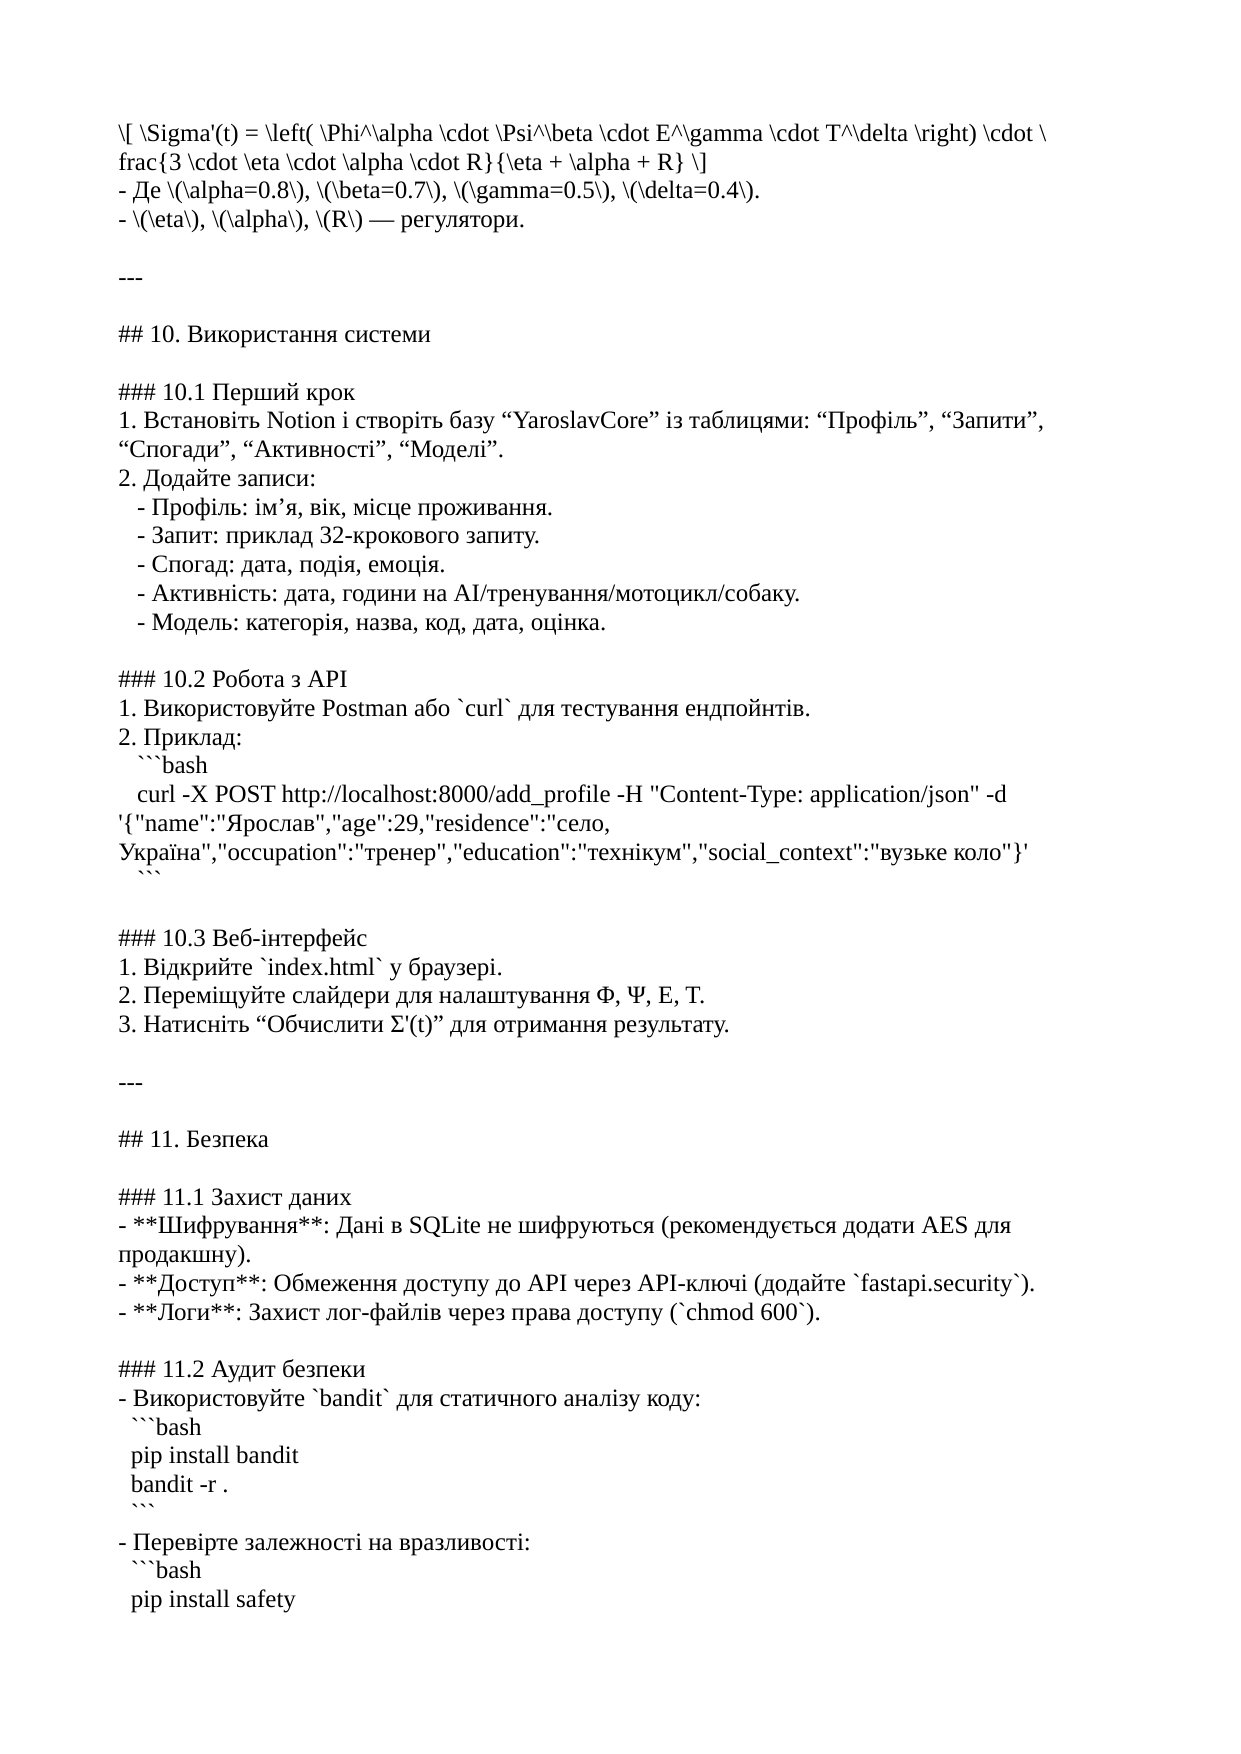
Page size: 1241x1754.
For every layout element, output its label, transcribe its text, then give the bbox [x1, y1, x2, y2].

text ```bash [118, 1412, 1122, 1441]
text ``` [118, 866, 1122, 894]
text - Використовуйте `bandit` для статичного аналізу коду: [118, 1383, 1122, 1412]
text - Профіль: ім’я, вік, місце проживання. [118, 492, 1122, 521]
text 2. Переміщуйте слайдери для налаштування Φ, Ψ, Ε, Τ. [118, 981, 1122, 1009]
text curl -X POST http://localhost:8000/add_profile -H "Content-Type: application/json" -d '{"name":"Ярослав","age":29,"residence":"село, Україна","occupation":"тренер","education":"технікум","social_context":"вузьке коло"}' [118, 779, 1122, 866]
text ```bash [118, 751, 1122, 779]
text pip install safety [118, 1584, 1122, 1613]
text - Де \(\alpha=0.8\), \(\beta=0.7\), \(\gamma=0.5\), \(\delta=0.4\). [118, 176, 1122, 204]
text ## 11. Безпека [118, 1124, 1122, 1153]
text - **Доступ**: Обмеження доступу до API через API-ключі (додайте `fastapi.security`). [118, 1268, 1122, 1297]
text - **Шифрування**: Дані в SQLite не шифруються (рекомендується додати AES для продакшну). [118, 1211, 1122, 1268]
text ## 10. Використання системи [118, 319, 1122, 348]
text ### 11.2 Аудит безпеки [118, 1354, 1122, 1383]
text 1. Використовуйте Postman або `curl` для тестування ендпойнтів. [118, 693, 1122, 722]
text - **Логи**: Захист лог-файлів через права доступу (`chmod 600`). [118, 1297, 1122, 1326]
text --- [118, 262, 1122, 291]
text ```bash [118, 1556, 1122, 1584]
text 2. Додайте записи: [118, 463, 1122, 492]
text - \(\eta\), \(\alpha\), \(R\) — регулятори. [118, 204, 1122, 233]
text ``` [118, 1498, 1122, 1527]
text 2. Приклад: [118, 722, 1122, 751]
text - Активність: дата, години на AI/тренування/мотоцикл/собаку. [118, 578, 1122, 607]
text bandit -r . [118, 1469, 1122, 1498]
text - Запит: приклад 32-крокового запиту. [118, 521, 1122, 549]
text 1. Встановіть Notion і створіть базу “YaroslavCore” із таблицями: “Профіль”, “Запити”, “Спогади”, “Активності”, “Моделі”. [118, 406, 1122, 463]
text pip install bandit [118, 1441, 1122, 1469]
text - Перевірте залежності на вразливості: [118, 1527, 1122, 1556]
text - Спогад: дата, подія, емоція. [118, 549, 1122, 578]
text \[ \Sigma'(t) = \left( \Phi^\alpha \cdot \Psi^\beta \cdot Ε^\gamma \cdot Τ^\delta \right) \cdot \frac{3 \cdot \eta \cdot \alpha \cdot R}{\eta + \alpha + R} \] [118, 118, 1122, 176]
text 1. Відкрийте `index.html` у браузері. [118, 952, 1122, 981]
text --- [118, 1067, 1122, 1096]
text ### 10.1 Перший крок [118, 377, 1122, 406]
text ### 10.2 Робота з API [118, 664, 1122, 693]
text - Модель: категорія, назва, код, дата, оцінка. [118, 607, 1122, 636]
text ### 10.3 Веб-інтерфейс [118, 923, 1122, 952]
text ### 11.1 Захист даних [118, 1182, 1122, 1211]
text 3. Натисніть “Обчислити Σ'(t)” для отримання результату. [118, 1009, 1122, 1038]
